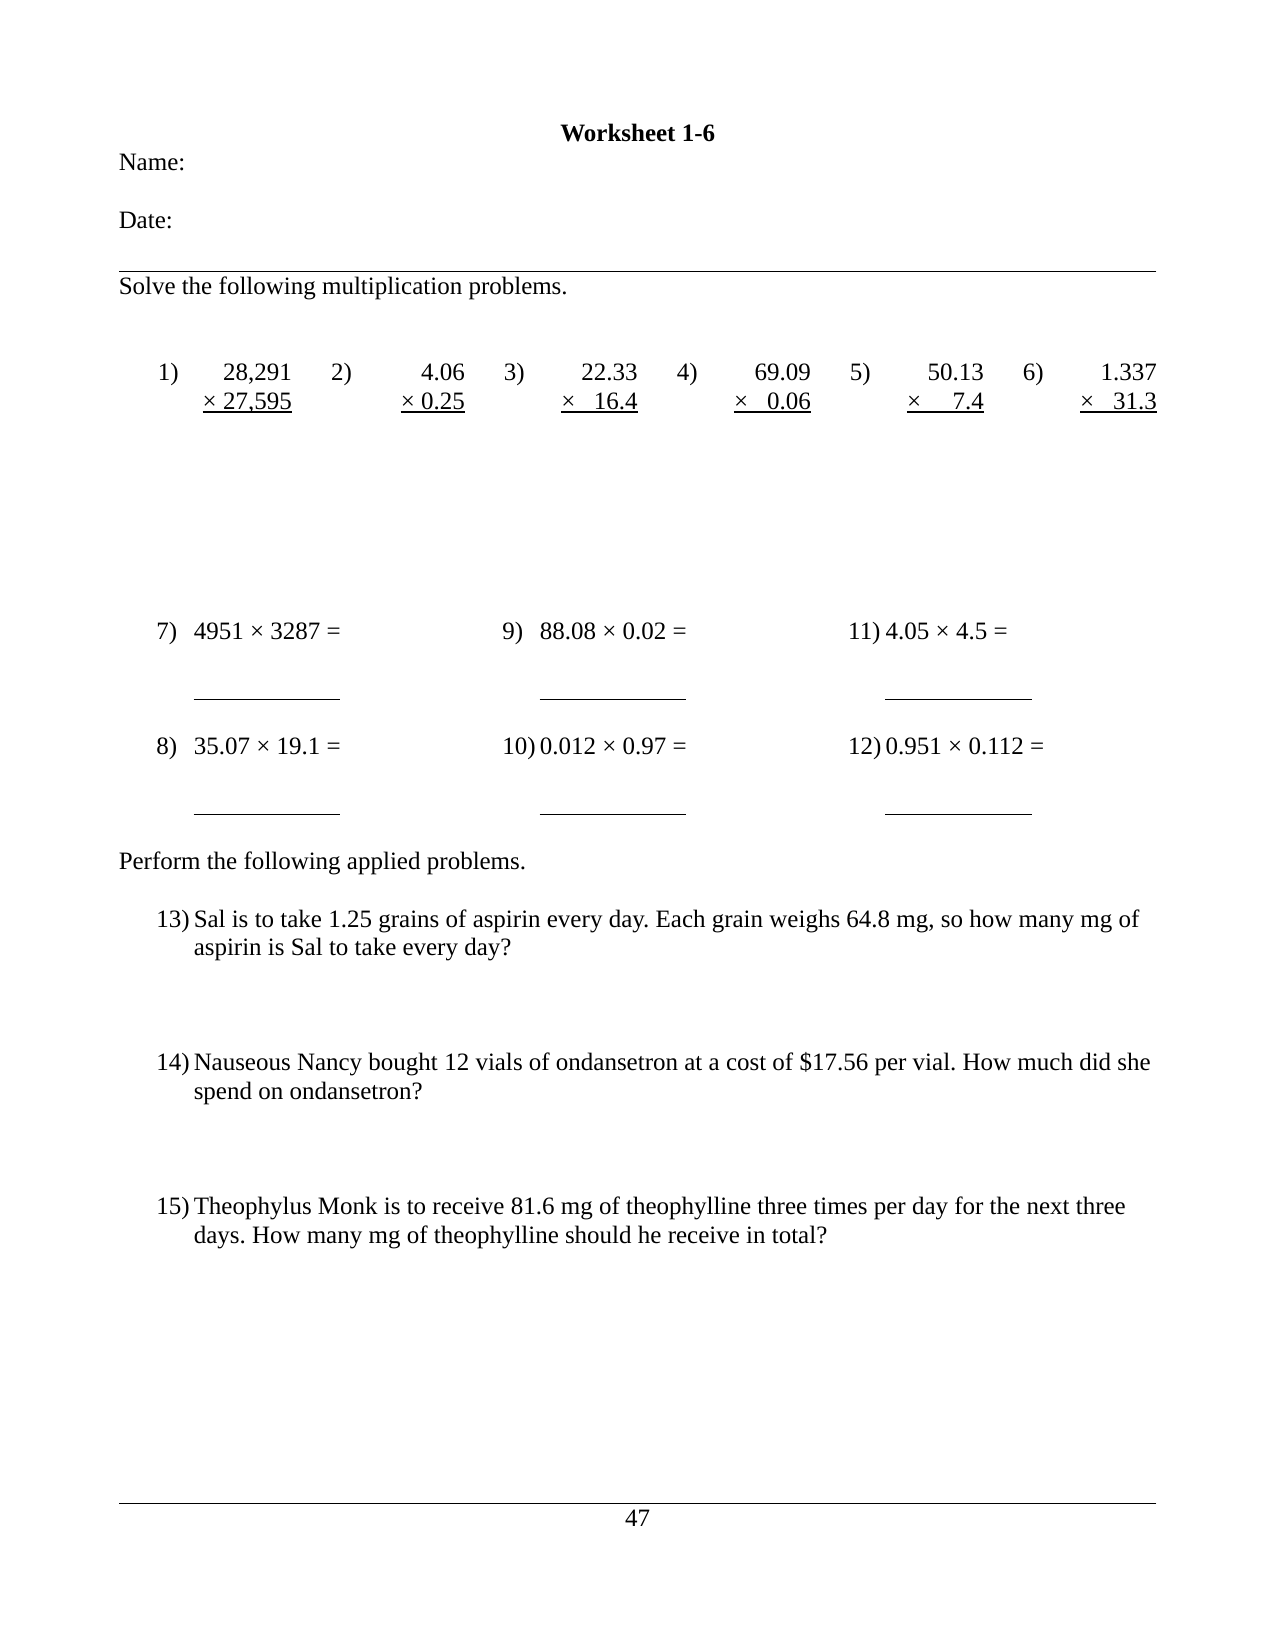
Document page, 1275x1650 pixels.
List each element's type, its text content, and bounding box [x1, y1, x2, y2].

table_header 22.33 × 16.4 [524, 358, 637, 587]
list 35.07 × 19.1 = [156, 731, 464, 817]
text Name: [118, 147, 1156, 176]
table_header 4) [638, 358, 697, 587]
table_header 28,291 × 27,595 [179, 358, 291, 587]
text Worksheet 1-6 [118, 118, 1156, 147]
table_header 69.09 × 0.06 [698, 358, 810, 587]
list Sal is to take 1.25 grains of aspirin every day. Each grain weighs 64.8 mg, so how many mg of aspirin is Sal to take every day? [156, 904, 1156, 961]
list 0.012 × 0.97 = [502, 731, 810, 817]
list Nauseous Nancy bought 12 vials of ondansetron at a cost of $17.56 per vial. How much did she spend on ondansetron? [156, 1047, 1156, 1105]
text Solve the following multiplication problems. [118, 271, 1156, 300]
list 4951 × 3287 = [156, 616, 464, 702]
list 4.05 × 4.5 = [848, 616, 1156, 702]
text Perform the following applied problems. [118, 846, 1156, 875]
table_header 2) [291, 358, 351, 587]
table_header 50.13 × 7.4 [870, 358, 983, 587]
list 88.08 × 0.02 = [502, 616, 810, 702]
list 0.951 × 0.112 = [848, 731, 1156, 817]
list Theophylus Monk is to receive 81.6 mg of theophylline three times per day for the next three days. How many mg of theophylline should he receive in total? [156, 1191, 1156, 1249]
table_header 6) [983, 358, 1043, 587]
table_header 3) [465, 358, 524, 587]
table_header 1) [119, 358, 178, 587]
table_header 5) [810, 358, 870, 587]
table_header 1.337 × 31.3 [1043, 358, 1156, 587]
text Date: [118, 205, 1156, 233]
table_header 4.06 × 0.25 [351, 358, 464, 587]
